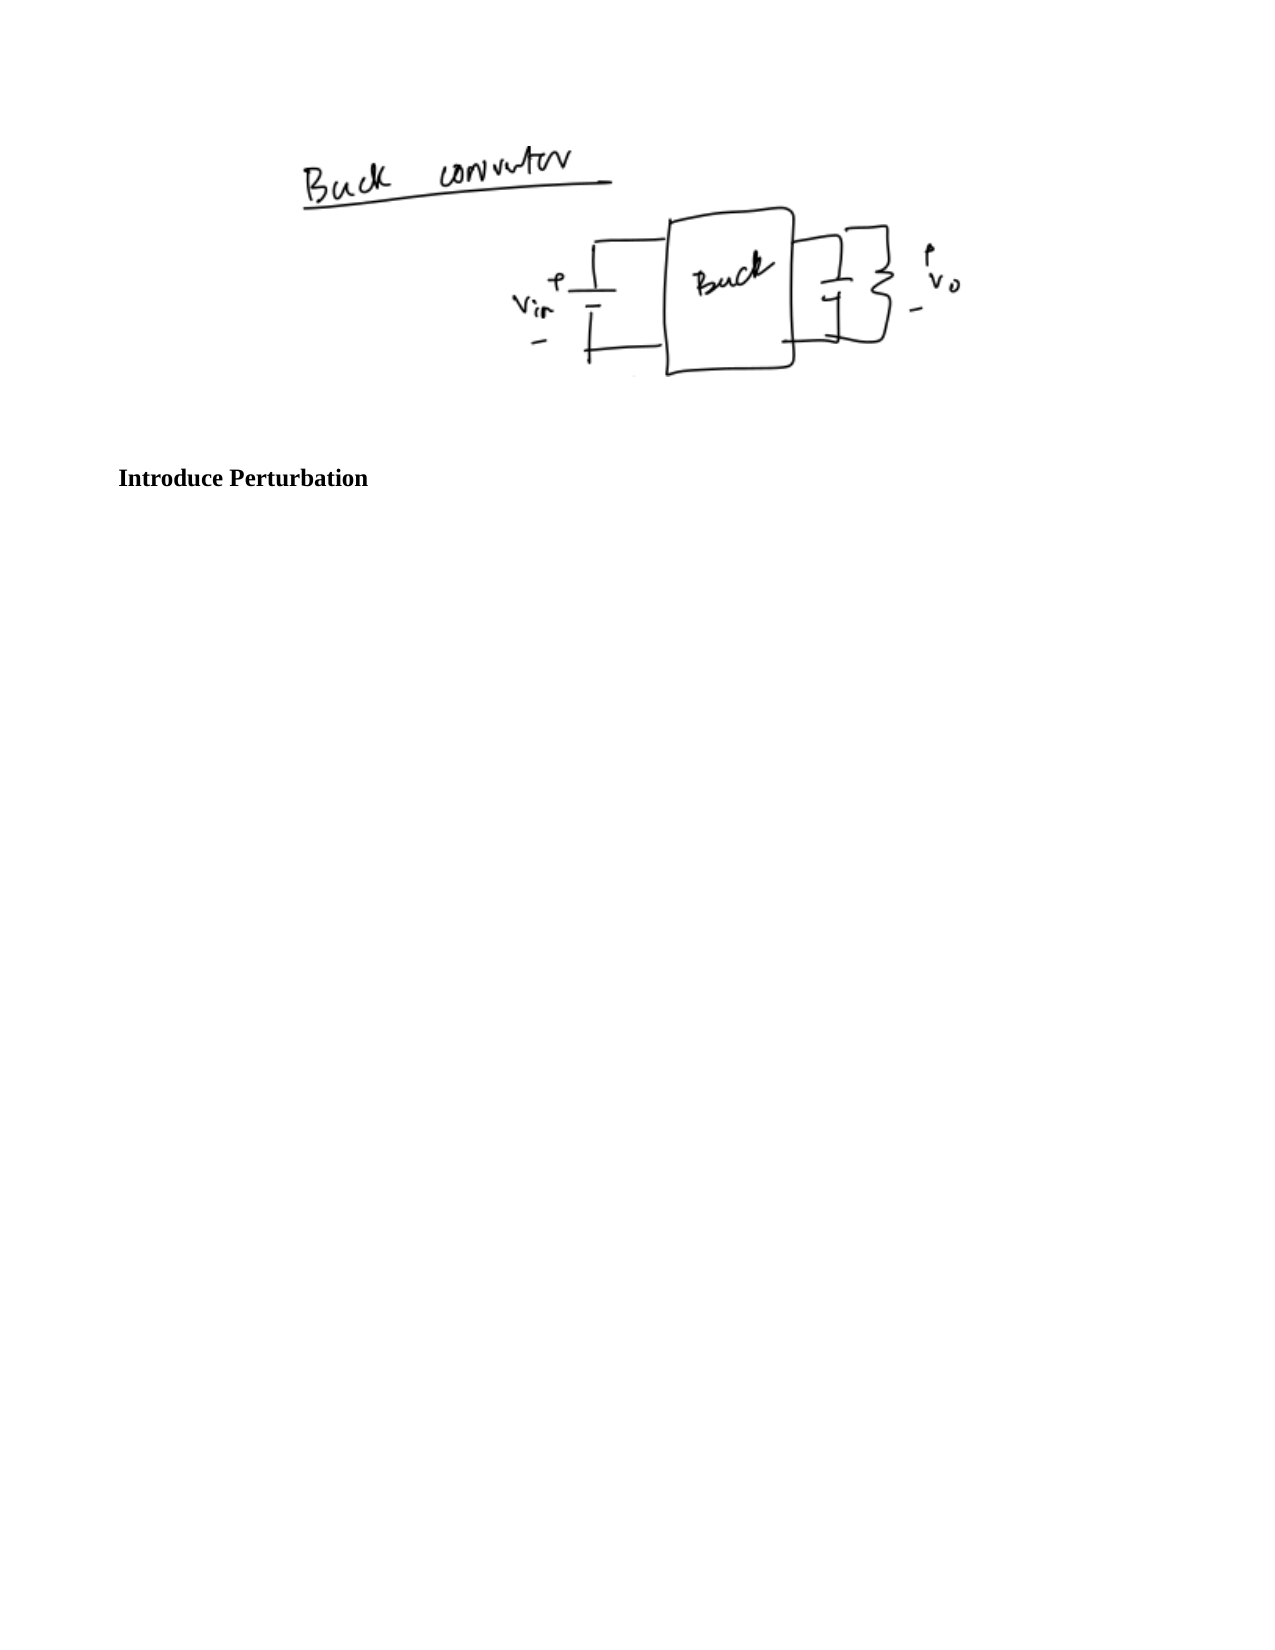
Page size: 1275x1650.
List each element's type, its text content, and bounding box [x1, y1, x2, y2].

picture [282, 146, 993, 377]
text Introduce Perturbation [118, 463, 1157, 492]
